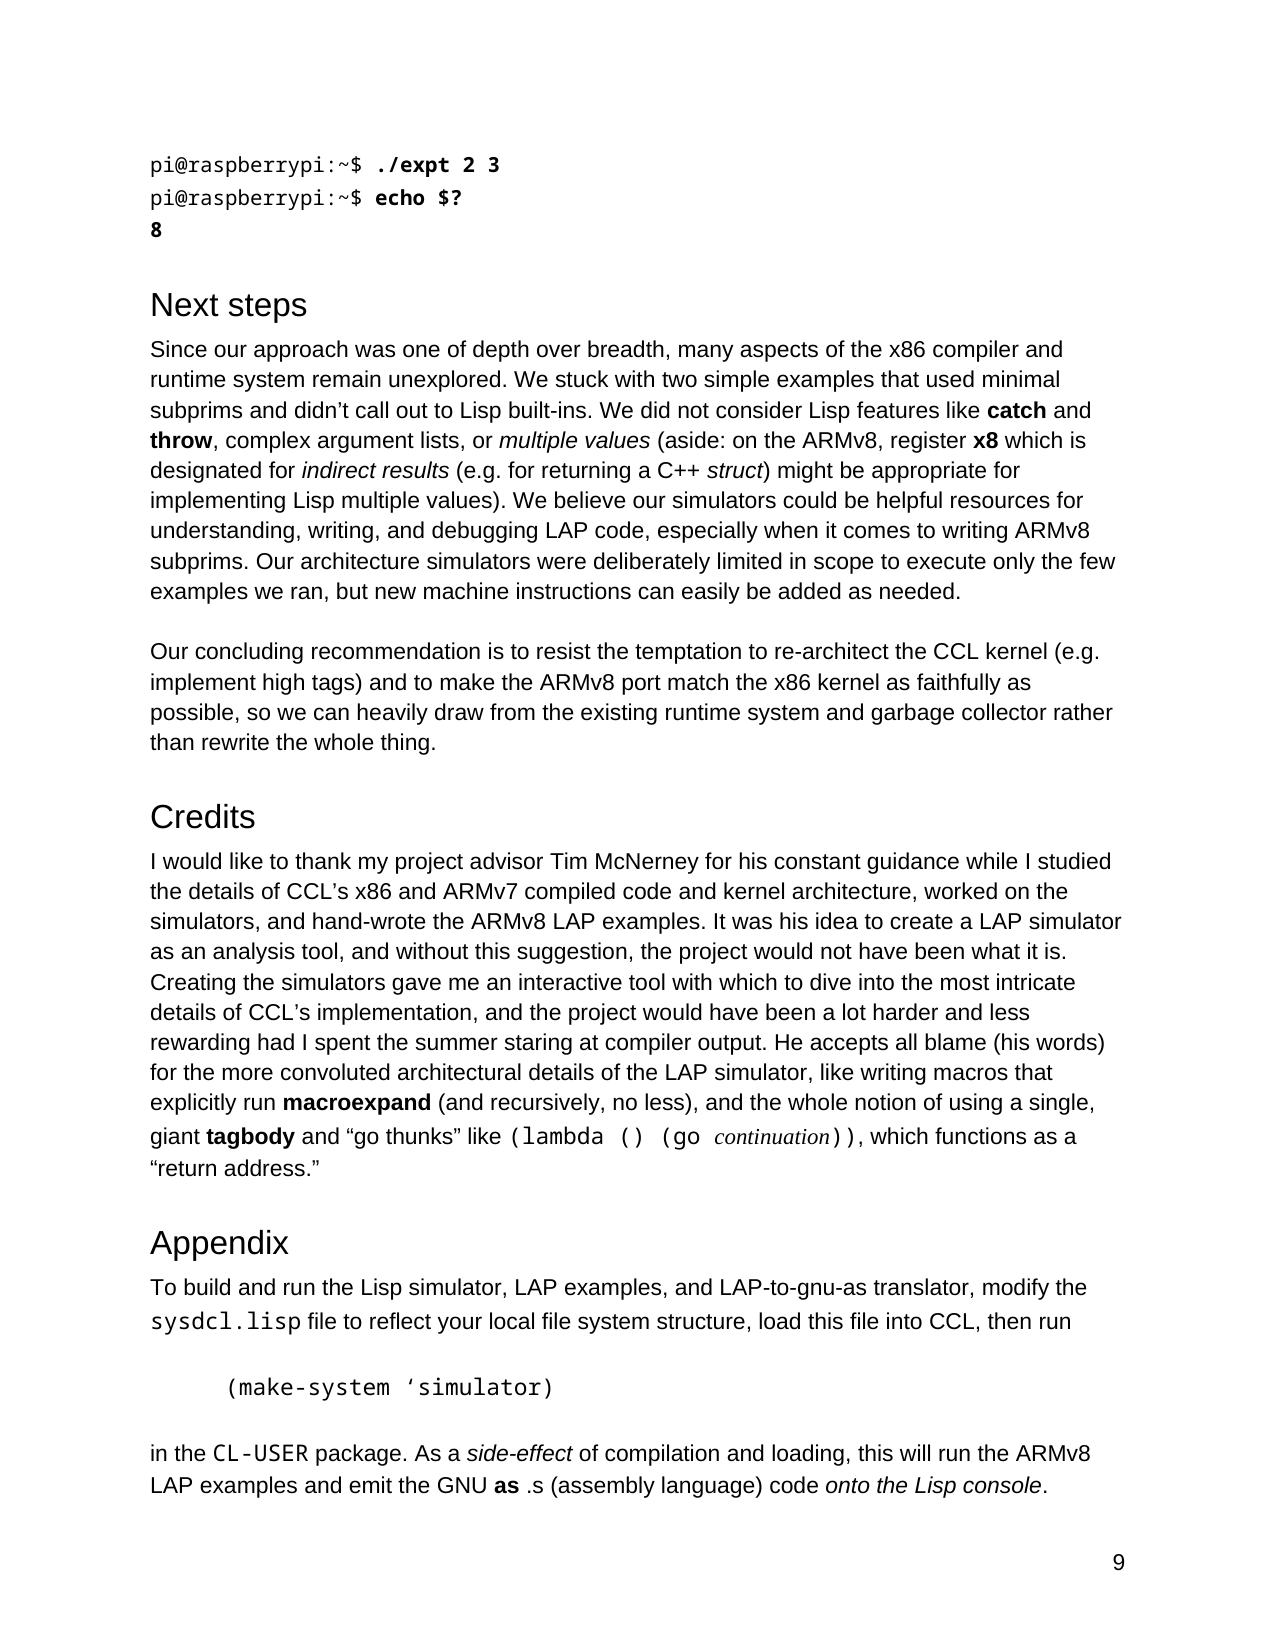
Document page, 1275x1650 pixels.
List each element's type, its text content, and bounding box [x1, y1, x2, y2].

subtitle Appendix [150, 1223, 1125, 1262]
text (make-system ‘simulator) [225, 1371, 1125, 1402]
text pi@raspberrypi:~$ echo $? [150, 183, 1125, 211]
subtitle Next steps [150, 285, 1125, 324]
text Since our approach was one of depth over breadth, many aspects of the x86 compiler and runtime system remain unexplored. We stuck with two simple examples that used minimal subprims and didn’t call out to Lisp built-ins. We did not consider Lisp features like catch and throw, complex argument lists, or multiple values (aside: on the ARMv8, register x8 which is designated for indirect results (e.g. for returning a C++ struct) might be appropriate for implementing Lisp multiple values). We believe our simulators could be helpful resources for understanding, writing, and debugging LAP code, especially when it comes to writing ARMv8 subprims. Our architecture simulators were deliberately limited in scope to execute only the few examples we ran, but new machine instructions can easily be added as needed. [150, 336, 1125, 604]
text pi@raspberrypi:~$ ./expt 2 3 [150, 150, 1125, 178]
text To build and run the Lisp simulator, LAP examples, and LAP-to-gnu-as translator, modify the sysdcl.lisp file to reflect your local file system structure, load this file into CCL, then run [150, 1274, 1125, 1336]
text 8 [150, 215, 1125, 244]
text in the CL-USER package. As a side-effect of compilation and loading, this will run the ARMv8 LAP examples and emit the GNU as .s (assembly language) code onto the Lisp console. [150, 1437, 1125, 1499]
text I would like to thank my project advisor Tim McNerney for his constant guidance while I studied the details of CCL’s x86 and ARMv7 compiled code and kernel architecture, worked on the simulators, and hand-wrote the ARMv8 LAP examples. It was his idea to create a LAP simulator as an analysis tool, and without this suggestion, the project would not have been what it is. Creating the simulators gave me an interactive tool with which to dive into the most intricate details of CCL’s implementation, and the project would have been a lot harder and less rewarding had I spent the summer staring at compiler output. He accepts all blame (his words) for the more convoluted architectural details of the LAP simulator, like writing macros that explicitly run macroexpand (and recursively, no less), and the whole notion of using a single, giant tagbody and “go thunks” like (lambda () (go continuation)), which functions as a “return address.” [150, 848, 1125, 1182]
subtitle Credits [150, 797, 1125, 835]
text Our concluding recommendation is to resist the temptation to re-architect the CCL kernel (e.g. implement high tags) and to make the ARMv8 port match the x86 kernel as faithfully as possible, so we can heavily draw from the existing runtime system and garbage collector rather than rewrite the whole thing. [150, 638, 1125, 755]
